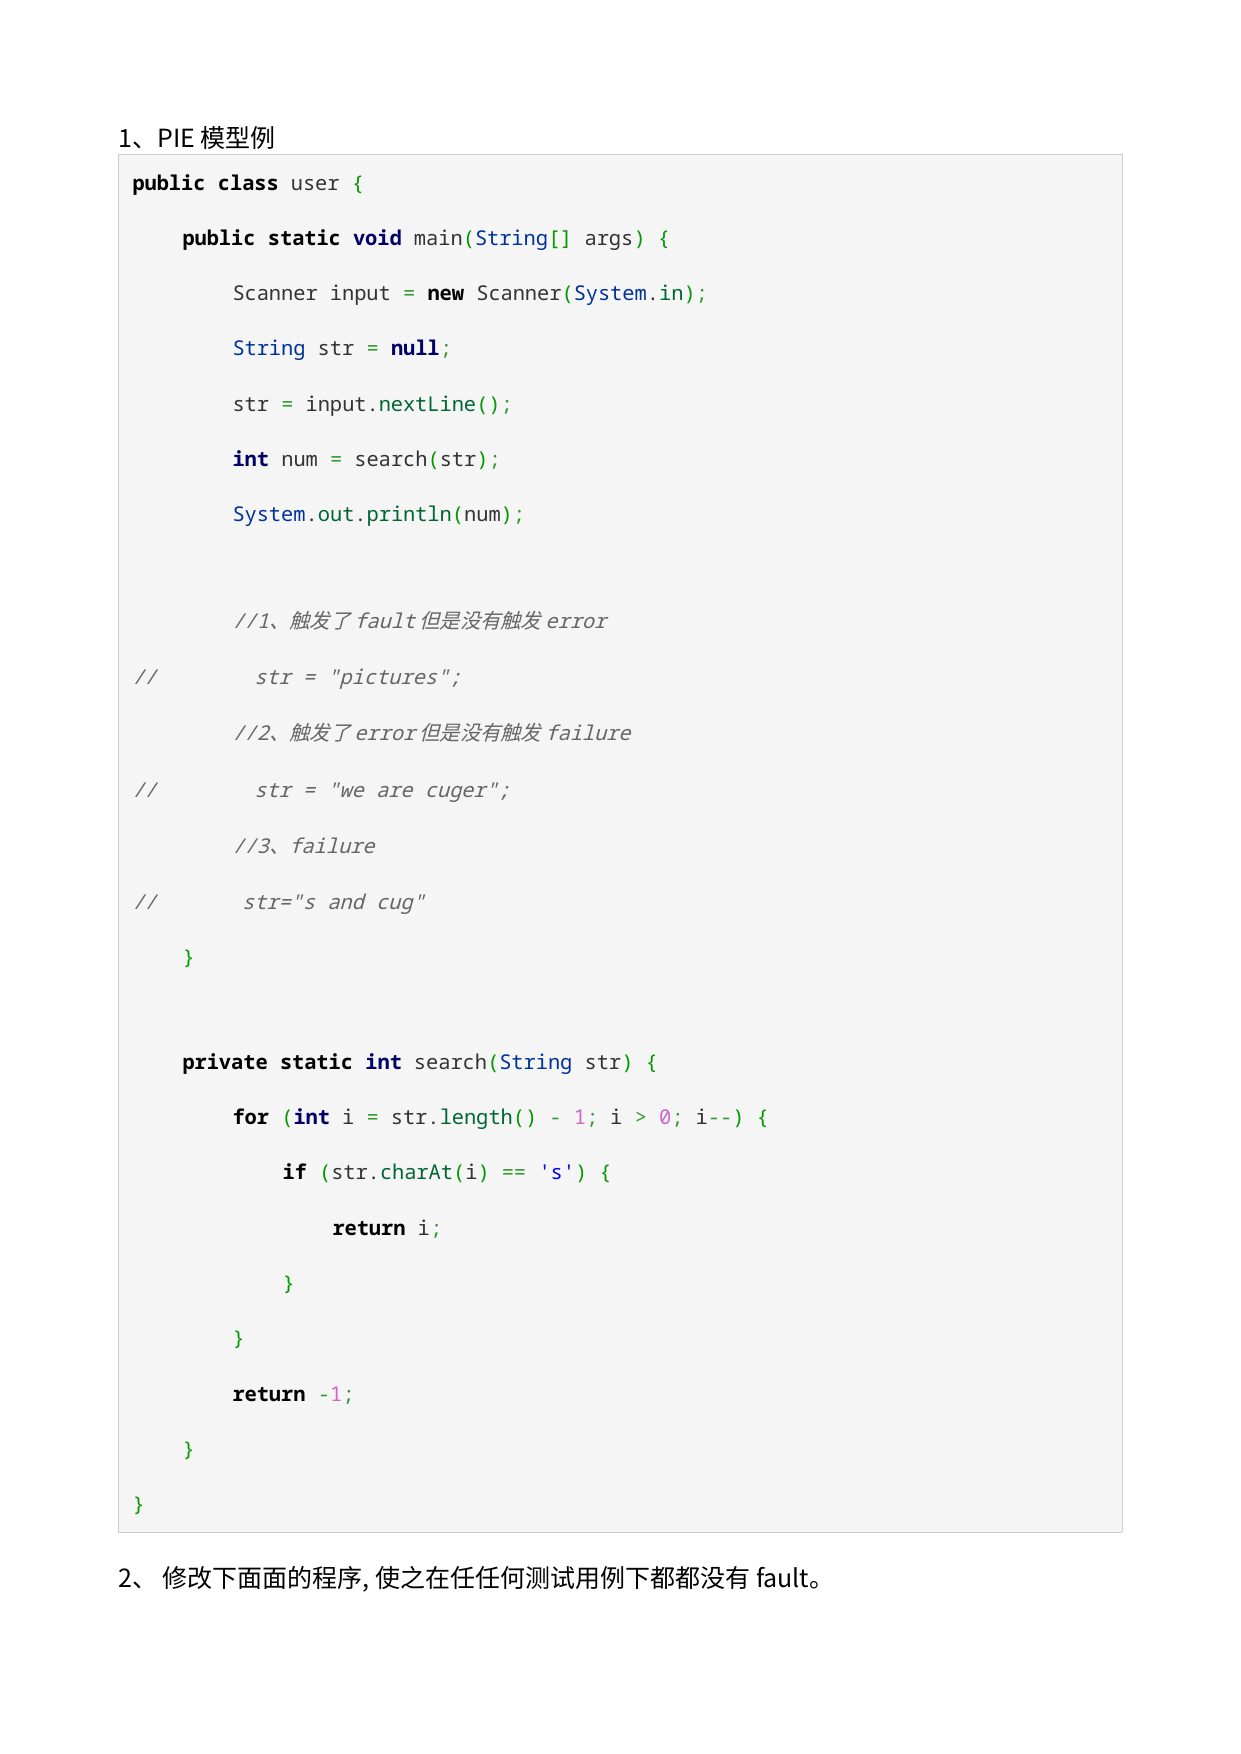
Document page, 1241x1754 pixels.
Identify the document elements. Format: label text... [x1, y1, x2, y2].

text public static void main(String[] args) { [119, 209, 1122, 251]
text } [119, 1420, 1122, 1463]
text //3、failure [119, 816, 1122, 860]
text //1、触发了fault但是没有触发error [119, 590, 1122, 634]
text str = input.nextLine(); [119, 375, 1122, 417]
text private static int search(String str) { [119, 1033, 1122, 1075]
text } [119, 929, 1122, 971]
text int num = search(str); [119, 431, 1122, 473]
text } [119, 1476, 1122, 1532]
text // str = "we are cuger"; [119, 761, 1122, 803]
text public class user { [119, 155, 1122, 196]
text return i; [119, 1199, 1122, 1241]
text System.out.println(num); [119, 486, 1122, 528]
text 2、 修改下面面的程序, 使之在任任何测试用例下都都没有 fault。 [118, 1559, 1122, 1595]
text } [119, 1310, 1122, 1352]
text } [119, 1254, 1122, 1297]
text return -1; [119, 1365, 1122, 1407]
text for (int i = str.length() - 1; i > 0; i--) { [119, 1088, 1122, 1131]
text //2、触发了error但是没有触发failure [119, 703, 1122, 747]
text // str = "pictures"; [119, 648, 1122, 690]
text 1、PIE模型例 [118, 118, 1122, 154]
text String str = null; [119, 320, 1122, 362]
text Scanner input = new Scanner(System.in); [119, 264, 1122, 307]
text // str="s and cug" [119, 874, 1122, 916]
text if (str.charAt(i) == 's') { [119, 1144, 1122, 1186]
